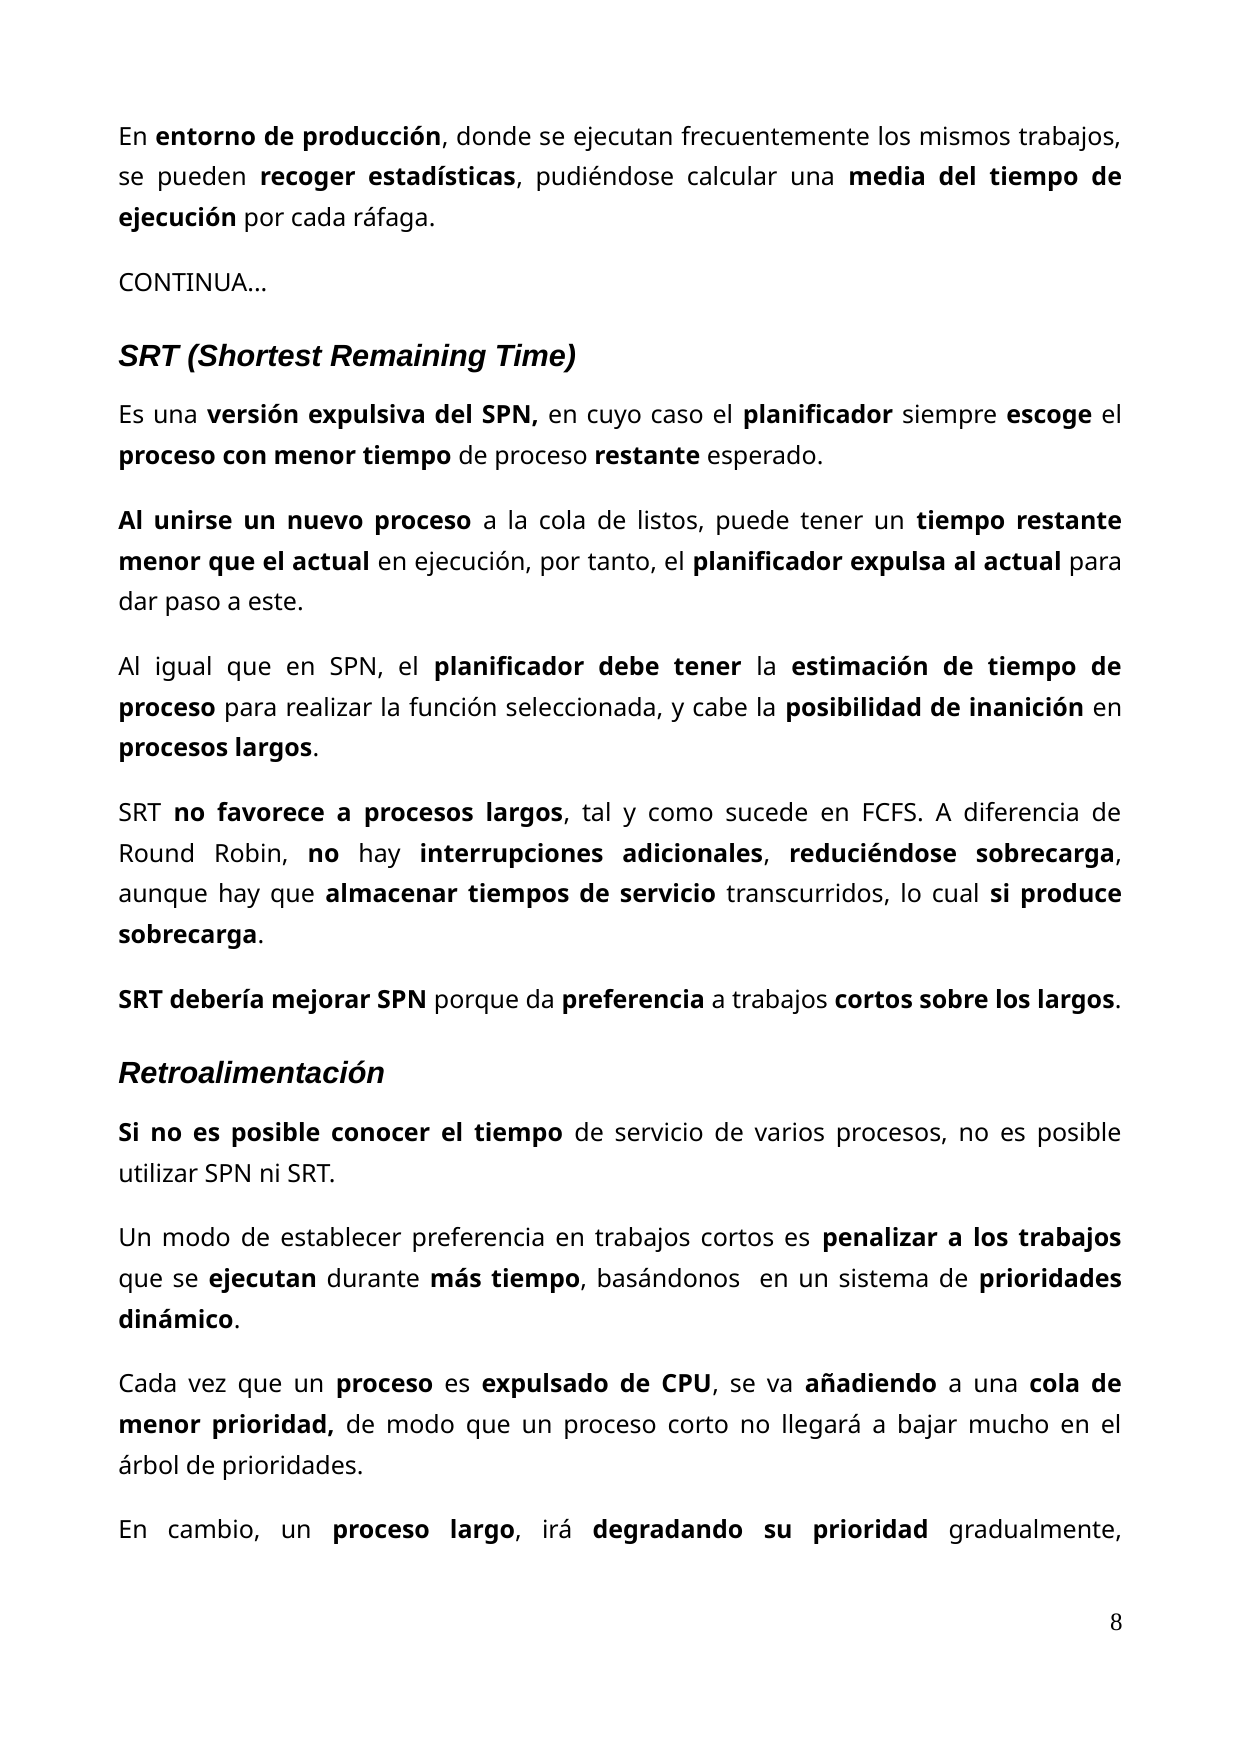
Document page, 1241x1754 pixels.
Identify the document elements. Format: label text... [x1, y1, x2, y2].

text Al igual que en SPN, el planificador debe tener la estimación de tiempo de proceso para realizar la función seleccionada, y cabe la posibilidad de inanición en procesos largos. [118, 648, 1122, 764]
text SRT debería mejorar SPN porque da preferencia a trabajos cortos sobre los largos. [118, 981, 1122, 1015]
subtitle SRT (Shortest Remaining Time) [118, 338, 1122, 373]
text CONTINUA... [118, 264, 1122, 298]
text En entorno de producción, donde se ejecutan frecuentemente los mismos trabajos, se pueden recoger estadísticas, pudiéndose calcular una media del tiempo de ejecución por cada ráfaga. [118, 118, 1122, 234]
text Cada vez que un proceso es expulsado de CPU, se va añadiendo a una cola de menor prioridad, de modo que un proceso corto no llegará a bajar mucho en el árbol de prioridades. [118, 1366, 1122, 1481]
text Un modo de establecer preferencia en trabajos cortos es penalizar a los trabajos que se ejecutan durante más tiempo, basándonos en un sistema de prioridades dinámico. [118, 1219, 1122, 1335]
text Es una versión expulsiva del SPN, en cuyo caso el planificador siempre escoge el proceso con menor tiempo de proceso restante esperado. [118, 397, 1122, 472]
text Al unirse un nuevo proceso a la cola de listos, puede tener un tiempo restante menor que el actual en ejecución, por tanto, el planificador expulsa al actual para dar paso a este. [118, 502, 1122, 618]
subtitle Retroalimentación [118, 1055, 1122, 1090]
text SRT no favorece a procesos largos, tal y como sucede en FCFS. A diferencia de Round Robin, no hay interrupciones adicionales, reduciéndose sobrecarga, aunque hay que almacenar tiempos de servicio transcurridos, lo cual si produce sobrecarga. [118, 794, 1122, 951]
text En cambio, un proceso largo, irá degradando su prioridad gradualmente, [118, 1512, 1122, 1546]
text Si no es posible conocer el tiempo de servicio de varios procesos, no es posible utilizar SPN ni SRT. [118, 1114, 1122, 1189]
